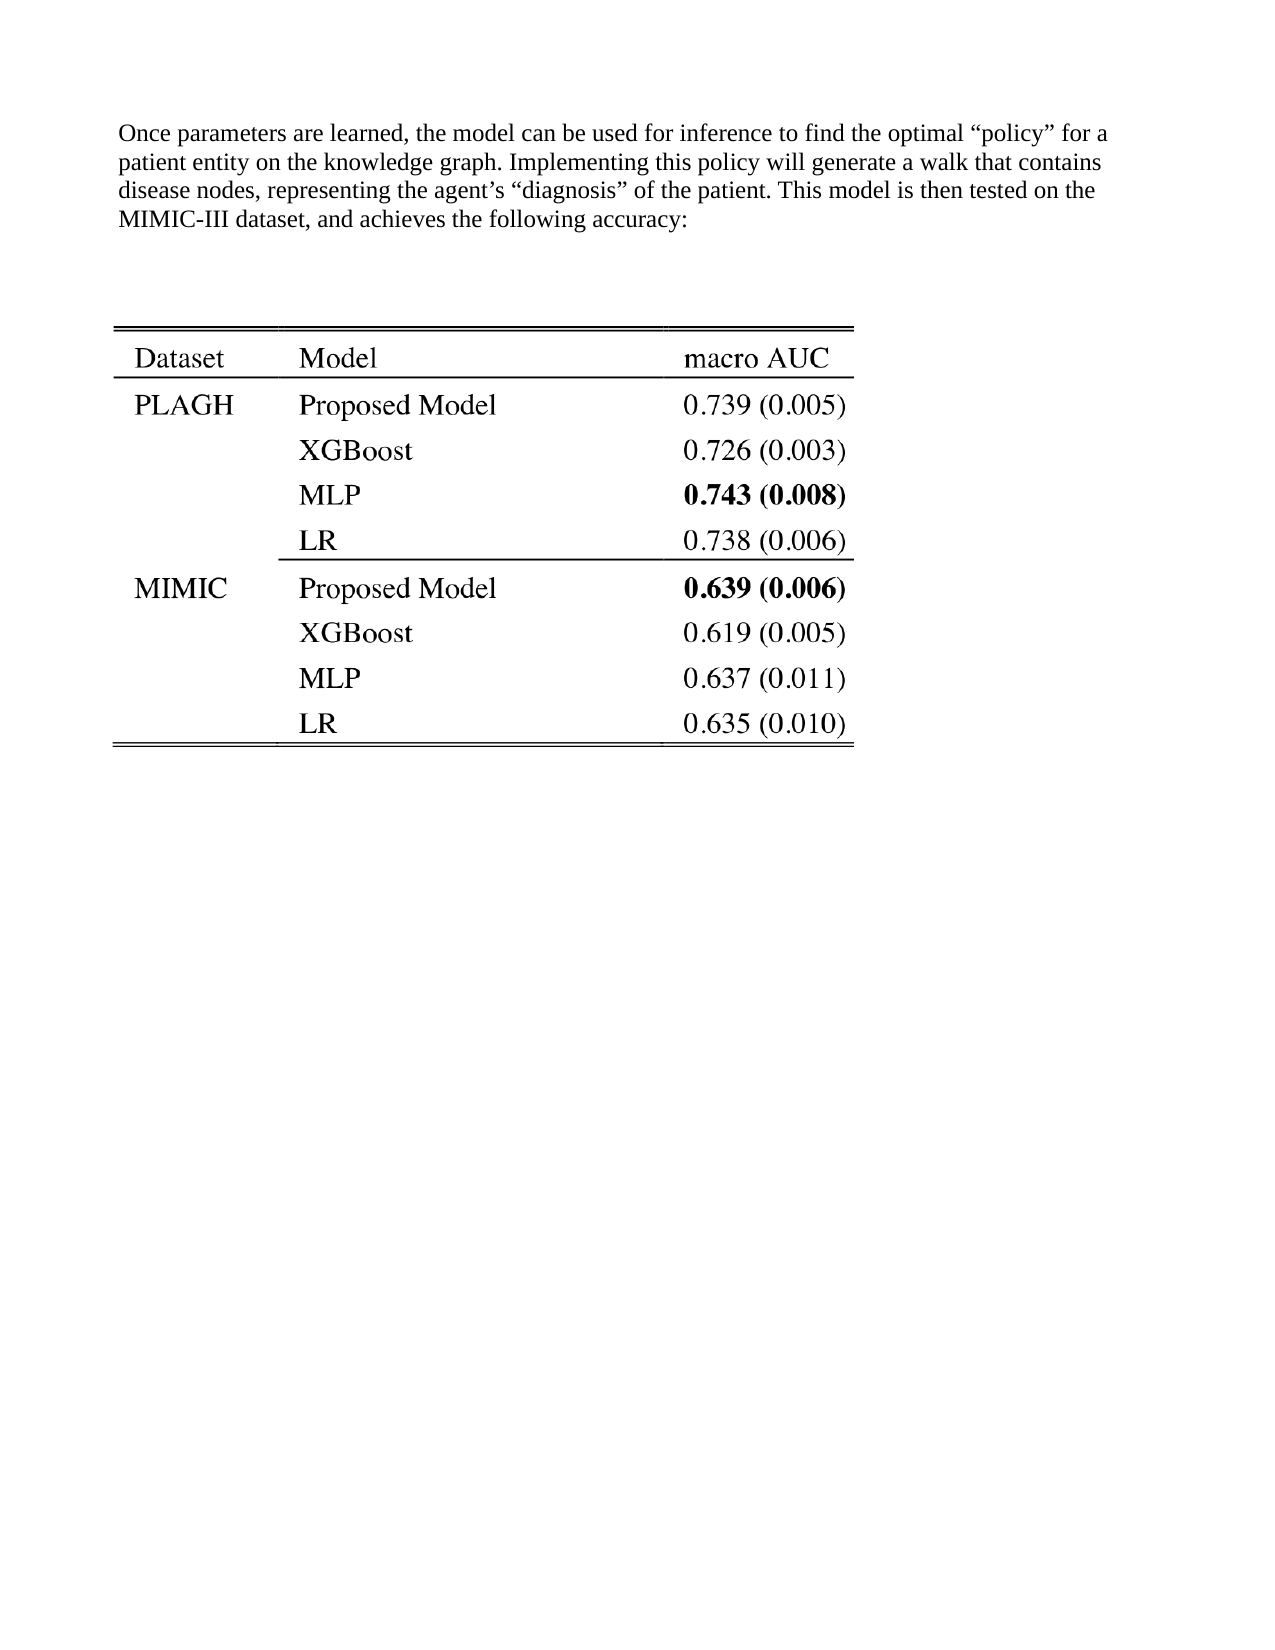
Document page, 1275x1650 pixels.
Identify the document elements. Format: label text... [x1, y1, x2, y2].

text Once parameters are learned, the model can be used for inference to find the optimal “policy” for a patient entity on the knowledge graph. Implementing this policy will generate a walk that contains disease nodes, representing the agent’s “diagnosis” of the patient. This model is then tested on the MIMIC-III dataset, and achieves the following accuracy: [118, 118, 1157, 233]
picture [112, 321, 854, 750]
